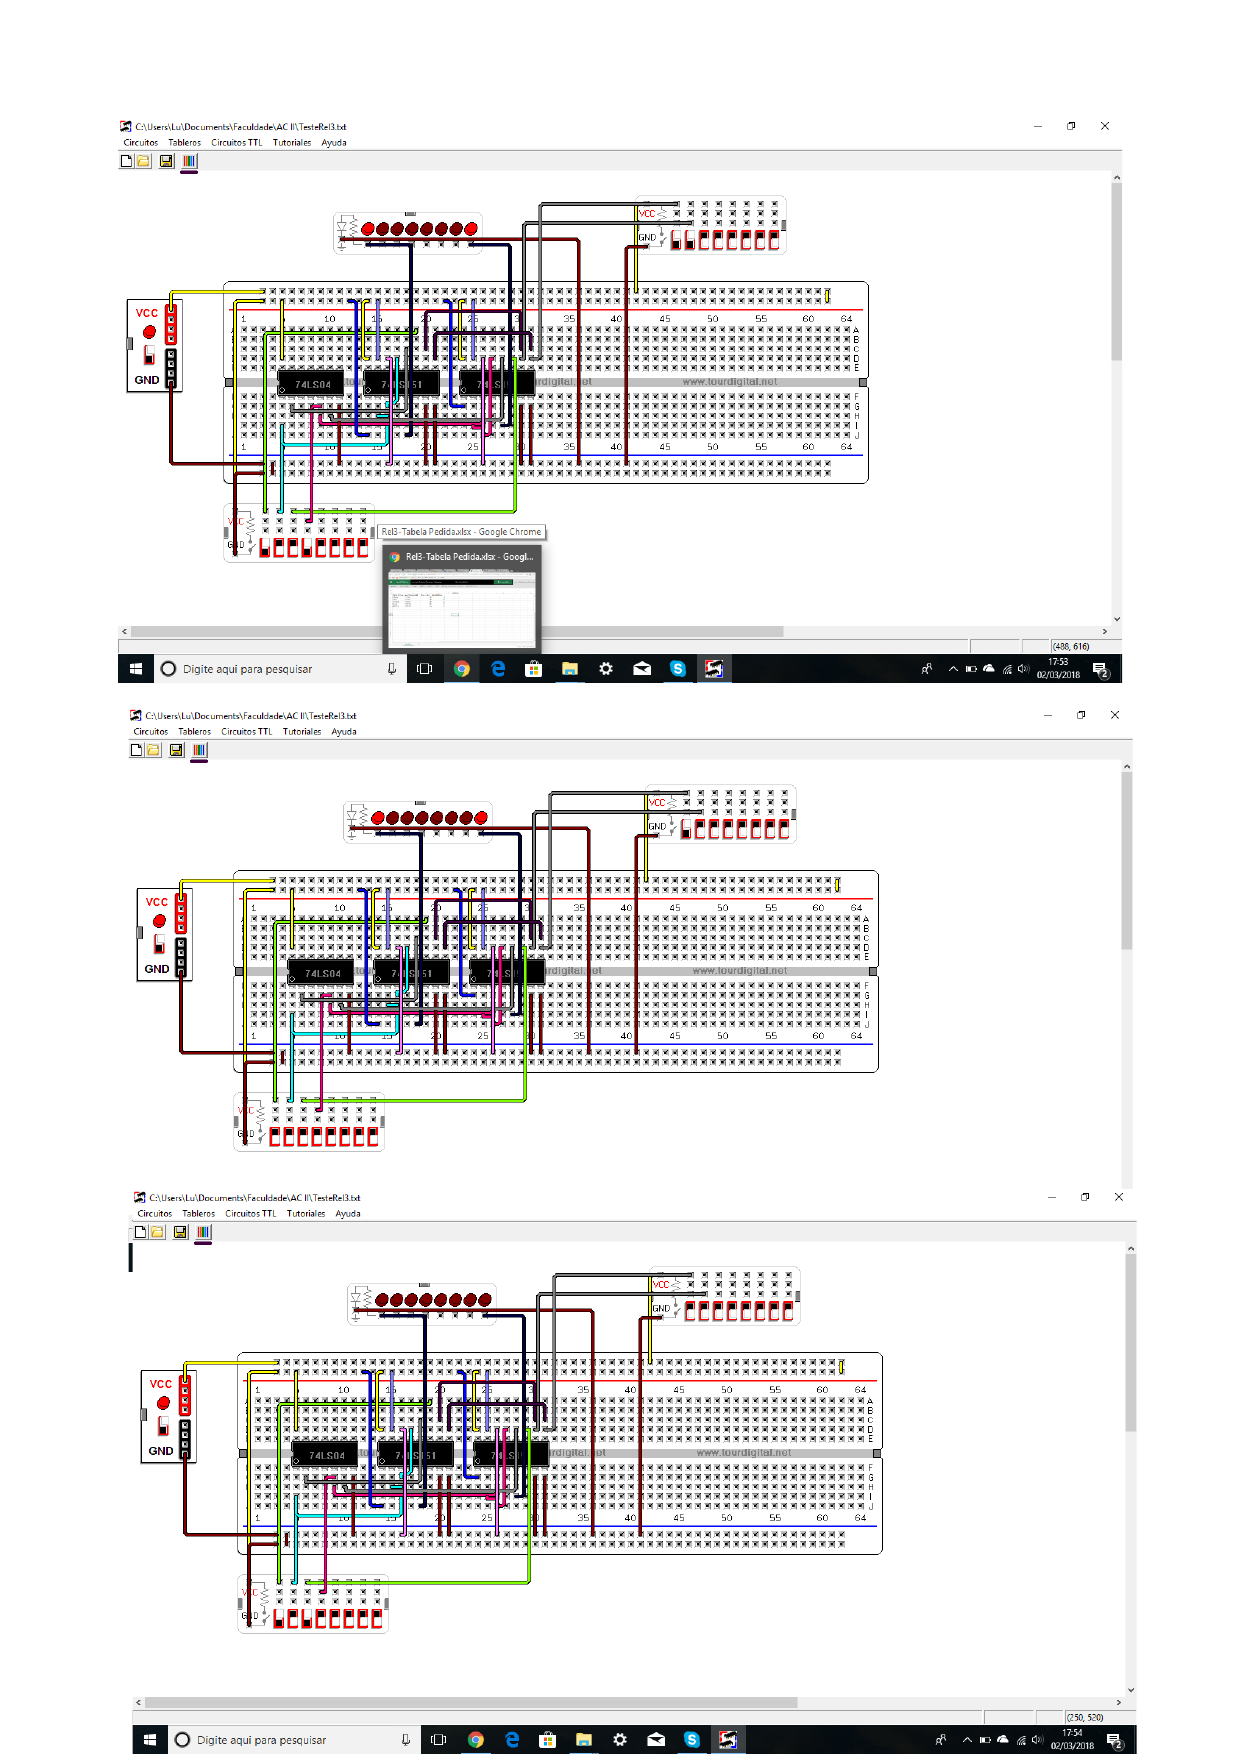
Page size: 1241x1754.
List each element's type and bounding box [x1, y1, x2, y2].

picture [128, 707, 1137, 1754]
picture [118, 118, 1123, 683]
